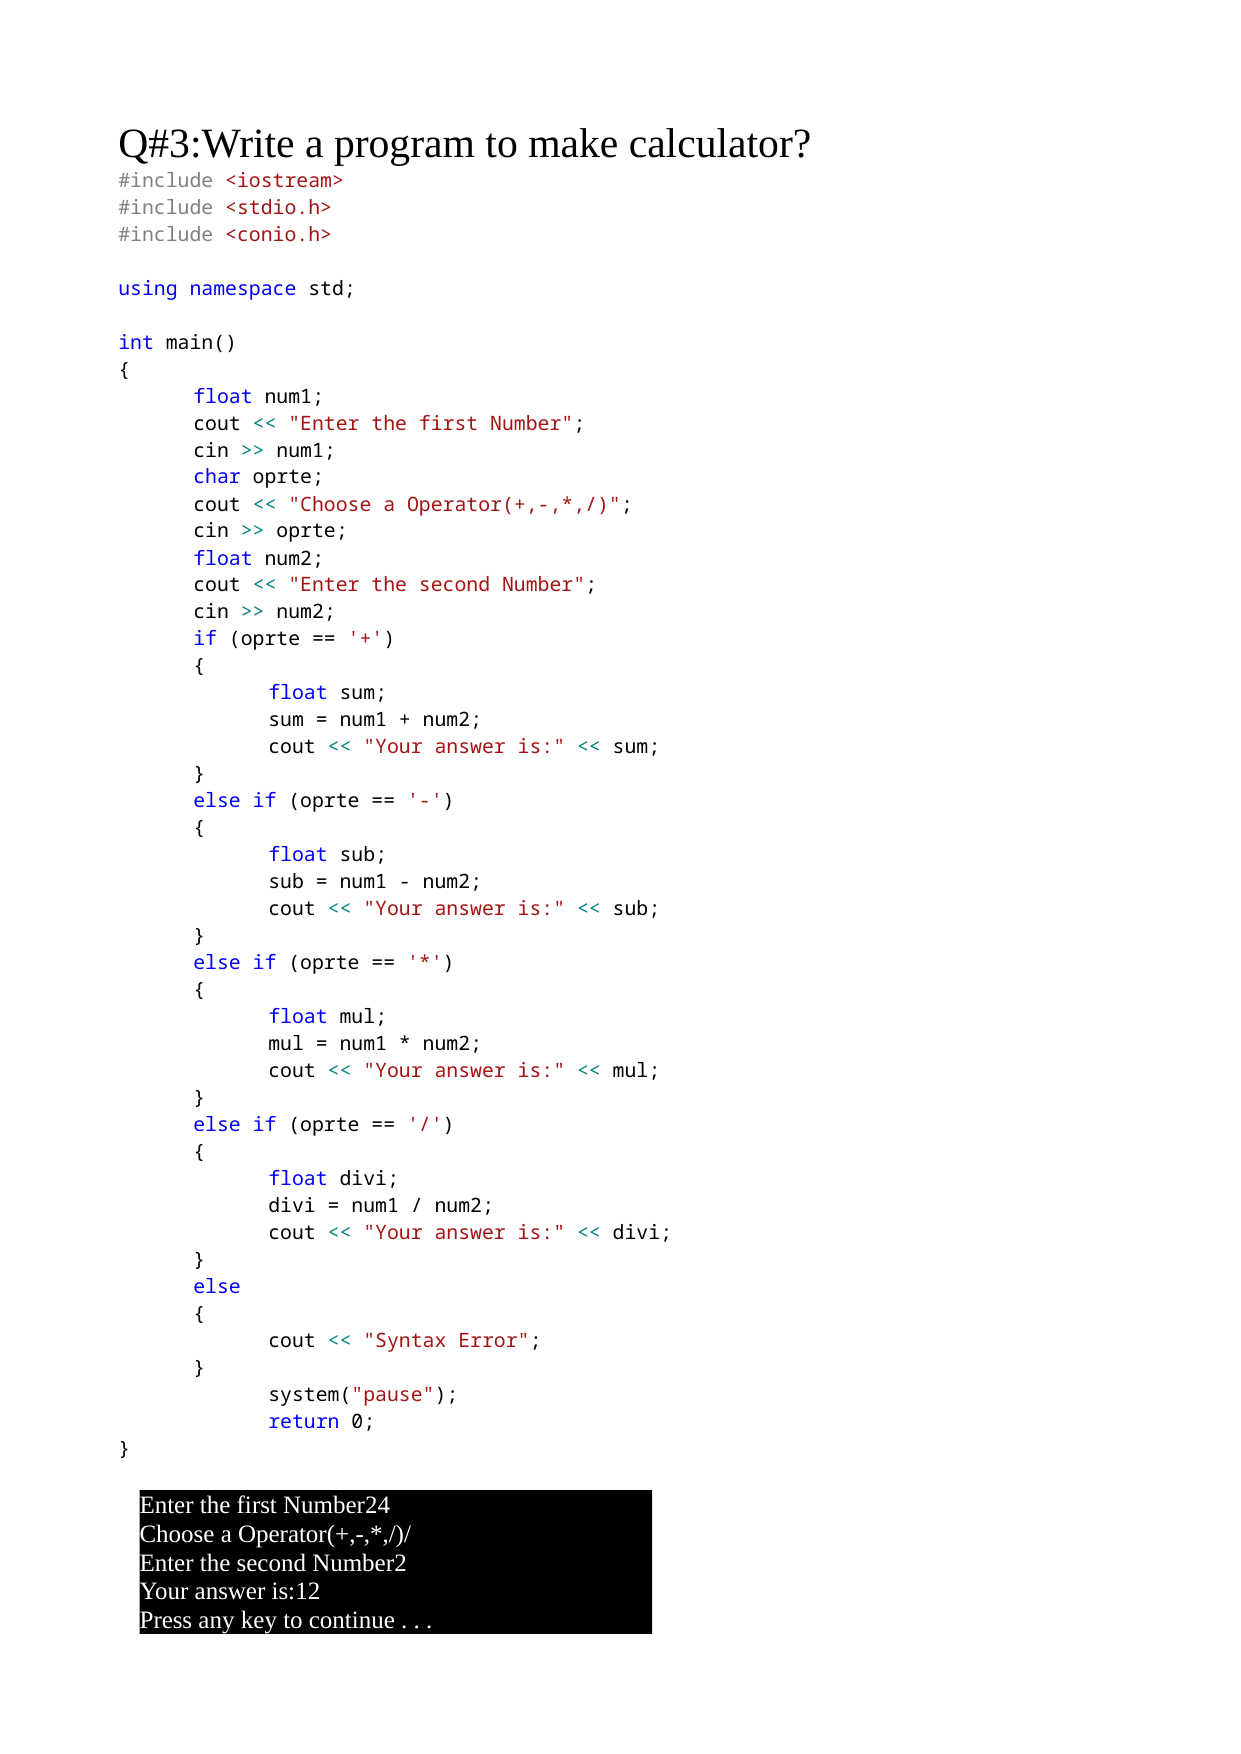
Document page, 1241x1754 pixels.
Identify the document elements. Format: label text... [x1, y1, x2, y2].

text mul = num1 * num2; [118, 1029, 1122, 1056]
text { [118, 1137, 1122, 1164]
text char oprte; [118, 463, 1122, 490]
text } [118, 1353, 1122, 1380]
text { [118, 813, 1122, 841]
text else if (oprte == '/') [118, 1110, 1122, 1137]
text cout << "Your answer is:" << sum; [118, 733, 1122, 759]
text cout << "Enter the first Number"; [118, 409, 1122, 436]
text } [118, 1245, 1122, 1272]
text divi = num1 / num2; [118, 1191, 1122, 1218]
text float divi; [118, 1164, 1122, 1191]
text cout << "Your answer is:" << divi; [118, 1218, 1122, 1245]
text } [118, 921, 1122, 948]
text { [118, 652, 1122, 679]
text cout << "Syntax Error"; [118, 1326, 1122, 1353]
text #include <stdio.h> [118, 193, 1122, 220]
text } [118, 1083, 1122, 1110]
text { [118, 1299, 1122, 1326]
text { [118, 975, 1122, 1002]
text else [118, 1272, 1122, 1299]
text float sub; [118, 841, 1122, 867]
text cin >> num1; [118, 436, 1122, 463]
text int main() [118, 328, 1122, 355]
text cout << "Your answer is:" << mul; [118, 1056, 1122, 1083]
text } [118, 759, 1122, 787]
text float num2; [118, 544, 1122, 571]
text cin >> num2; [118, 598, 1122, 625]
text float mul; [118, 1002, 1122, 1029]
text } [118, 1434, 1122, 1461]
text else if (oprte == '-') [118, 787, 1122, 813]
text #include <iostream> [118, 166, 1122, 193]
text #include <conio.h> [118, 220, 1122, 247]
text if (oprte == '+') [118, 625, 1122, 652]
text float num1; [118, 382, 1122, 409]
text cout << "Choose a Operator(+,-,*,/)"; [118, 490, 1122, 517]
text cin >> oprte; [118, 517, 1122, 544]
text using namespace std; [118, 274, 1122, 301]
text sub = num1 - num2; [118, 867, 1122, 894]
text Q#3:Write a program to make calculator? [118, 118, 1122, 166]
text system("pause"); [118, 1380, 1122, 1407]
text cout << "Enter the second Number"; [118, 571, 1122, 598]
text float sum; [118, 679, 1122, 706]
text return 0; [118, 1407, 1122, 1434]
text { [118, 355, 1122, 382]
text sum = num1 + num2; [118, 706, 1122, 733]
text else if (oprte == '*') [118, 948, 1122, 975]
text cout << "Your answer is:" << sub; [118, 894, 1122, 921]
